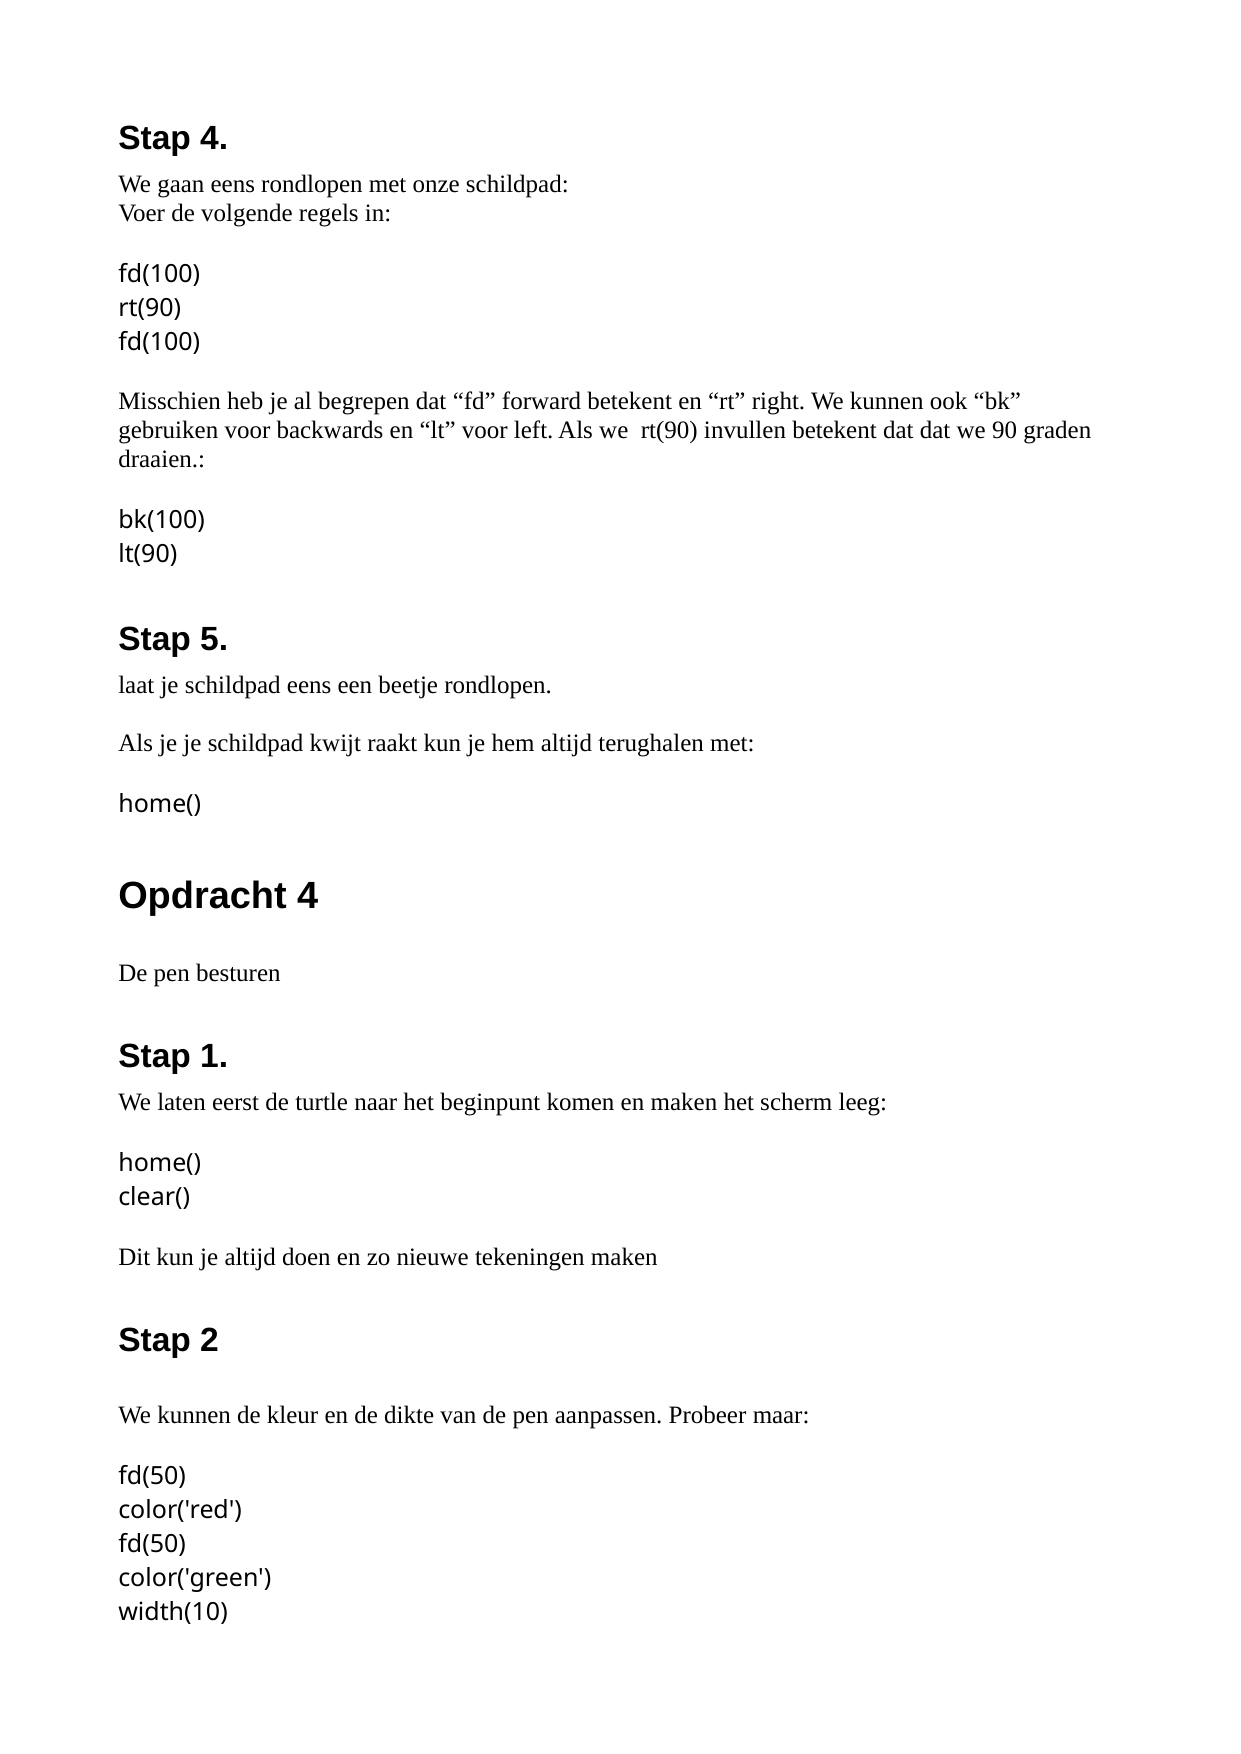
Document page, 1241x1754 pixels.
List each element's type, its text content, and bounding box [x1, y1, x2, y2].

subtitle Stap 4. [118, 118, 1122, 157]
text color('red') [118, 1492, 1122, 1526]
text rt(90) [118, 289, 1122, 324]
text We gaan eens rondlopen met onze schildpad: [118, 169, 1122, 198]
text Voer de volgende regels in: [118, 198, 1122, 227]
text Als je je schildpad kwijt raakt kun je hem altijd terughalen met: [118, 728, 1122, 757]
subtitle Stap 5. [118, 619, 1122, 658]
text clear() [118, 1179, 1122, 1213]
text home() [118, 1145, 1122, 1179]
text Dit kun je altijd doen en zo nieuwe tekeningen maken [118, 1242, 1122, 1271]
text Misschien heb je al begrepen dat “fd” forward betekent en “rt” right. We kunnen ook “bk” gebruiken voor backwards en “lt” voor left. Als we rt(90) invullen betekent dat dat we 90 graden draaien.: [118, 386, 1122, 473]
subtitle Stap 2 [118, 1320, 1122, 1359]
text bk(100) [118, 501, 1122, 536]
text We laten eerst de turtle naar het beginpunt komen en maken het scherm leeg: [118, 1087, 1122, 1116]
text We kunnen de kleur en de dikte van de pen aanpassen. Probeer maar: [118, 1400, 1122, 1429]
text fd(50) [118, 1526, 1122, 1560]
text fd(100) [118, 324, 1122, 358]
subtitle Stap 1. [118, 1036, 1122, 1075]
text fd(100) [118, 256, 1122, 289]
text lt(90) [118, 536, 1122, 569]
text laat je schildpad eens een beetje rondlopen. [118, 670, 1122, 699]
text fd(50) [118, 1458, 1122, 1492]
subtitle Opdracht 4 [118, 873, 1122, 917]
text De pen besturen [118, 958, 1122, 987]
text width(10) [118, 1594, 1122, 1628]
text color('green') [118, 1560, 1122, 1594]
text home() [118, 785, 1122, 819]
